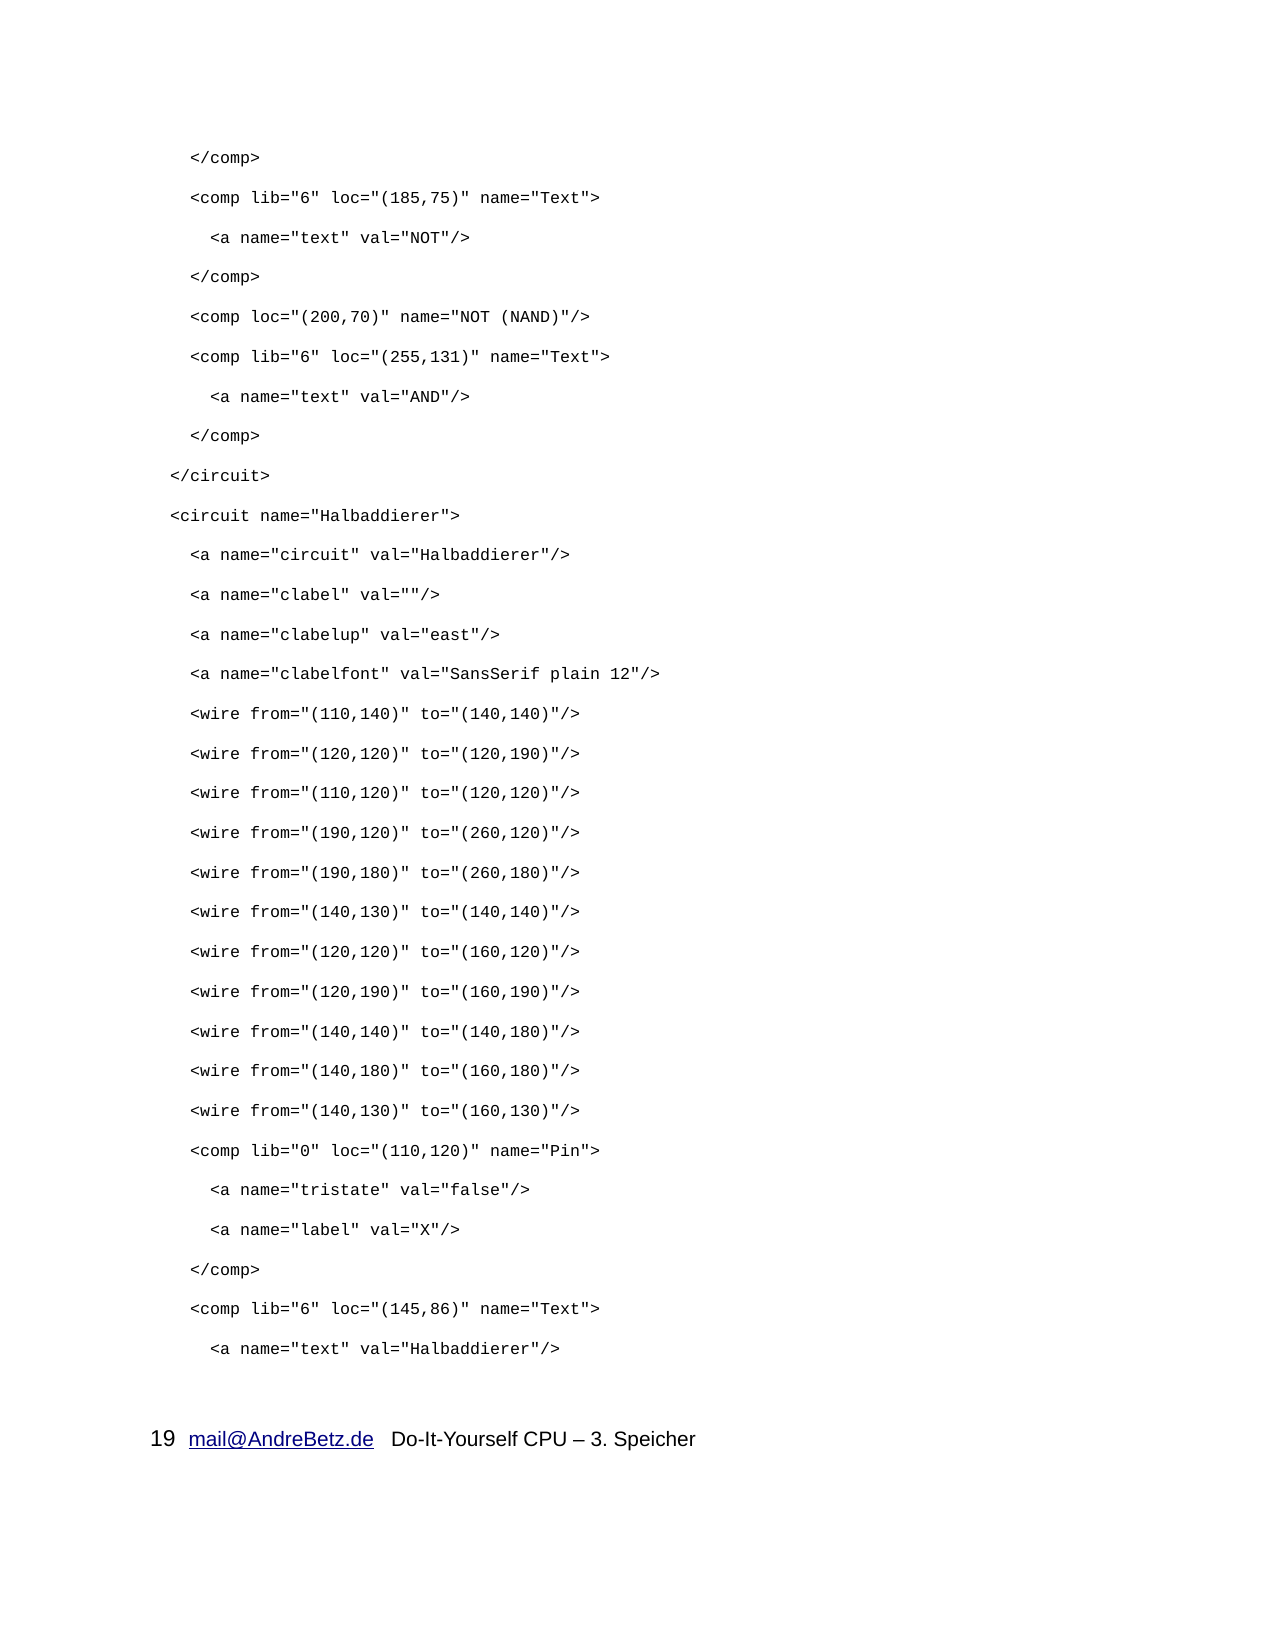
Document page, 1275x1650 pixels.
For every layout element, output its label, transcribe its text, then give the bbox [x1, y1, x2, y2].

text </comp> [150, 150, 1125, 169]
text <comp lib="6" loc="(255,131)" name="Text"> [150, 348, 1125, 367]
text <a name="text" val="NOT"/> [150, 229, 1125, 248]
text </circuit> [150, 467, 1125, 486]
text <a name="clabelup" val="east"/> [150, 626, 1125, 645]
text <a name="clabelfont" val="SansSerif plain 12"/> [150, 666, 1125, 685]
text <wire from="(140,130)" to="(160,130)"/> [150, 1102, 1125, 1121]
text <wire from="(140,180)" to="(160,180)"/> [150, 1063, 1125, 1082]
text <a name="text" val="AND"/> [150, 388, 1125, 407]
text <wire from="(190,180)" to="(260,180)"/> [150, 864, 1125, 883]
text <a name="circuit" val="Halbaddierer"/> [150, 547, 1125, 566]
text <wire from="(120,120)" to="(120,190)"/> [150, 745, 1125, 764]
text <wire from="(140,140)" to="(140,180)"/> [150, 1023, 1125, 1042]
text <wire from="(120,190)" to="(160,190)"/> [150, 983, 1125, 1002]
text <a name="clabel" val=""/> [150, 587, 1125, 605]
text <comp lib="6" loc="(145,86)" name="Text"> [150, 1301, 1125, 1320]
text <wire from="(190,120)" to="(260,120)"/> [150, 825, 1125, 843]
text <wire from="(120,120)" to="(160,120)"/> [150, 944, 1125, 963]
text </comp> [150, 428, 1125, 447]
text </comp> [150, 269, 1125, 288]
text <a name="text" val="Halbaddierer"/> [150, 1341, 1125, 1359]
text <wire from="(110,120)" to="(120,120)"/> [150, 785, 1125, 804]
text <a name="tristate" val="false"/> [150, 1182, 1125, 1201]
text <wire from="(110,140)" to="(140,140)"/> [150, 706, 1125, 724]
text </comp> [150, 1261, 1125, 1280]
text <a name="label" val="X"/> [150, 1222, 1125, 1240]
text <comp loc="(200,70)" name="NOT (NAND)"/> [150, 309, 1125, 328]
text <circuit name="Halbaddierer"> [150, 507, 1125, 526]
text <comp lib="6" loc="(185,75)" name="Text"> [150, 190, 1125, 208]
text <wire from="(140,130)" to="(140,140)"/> [150, 904, 1125, 923]
text <comp lib="0" loc="(110,120)" name="Pin"> [150, 1142, 1125, 1161]
